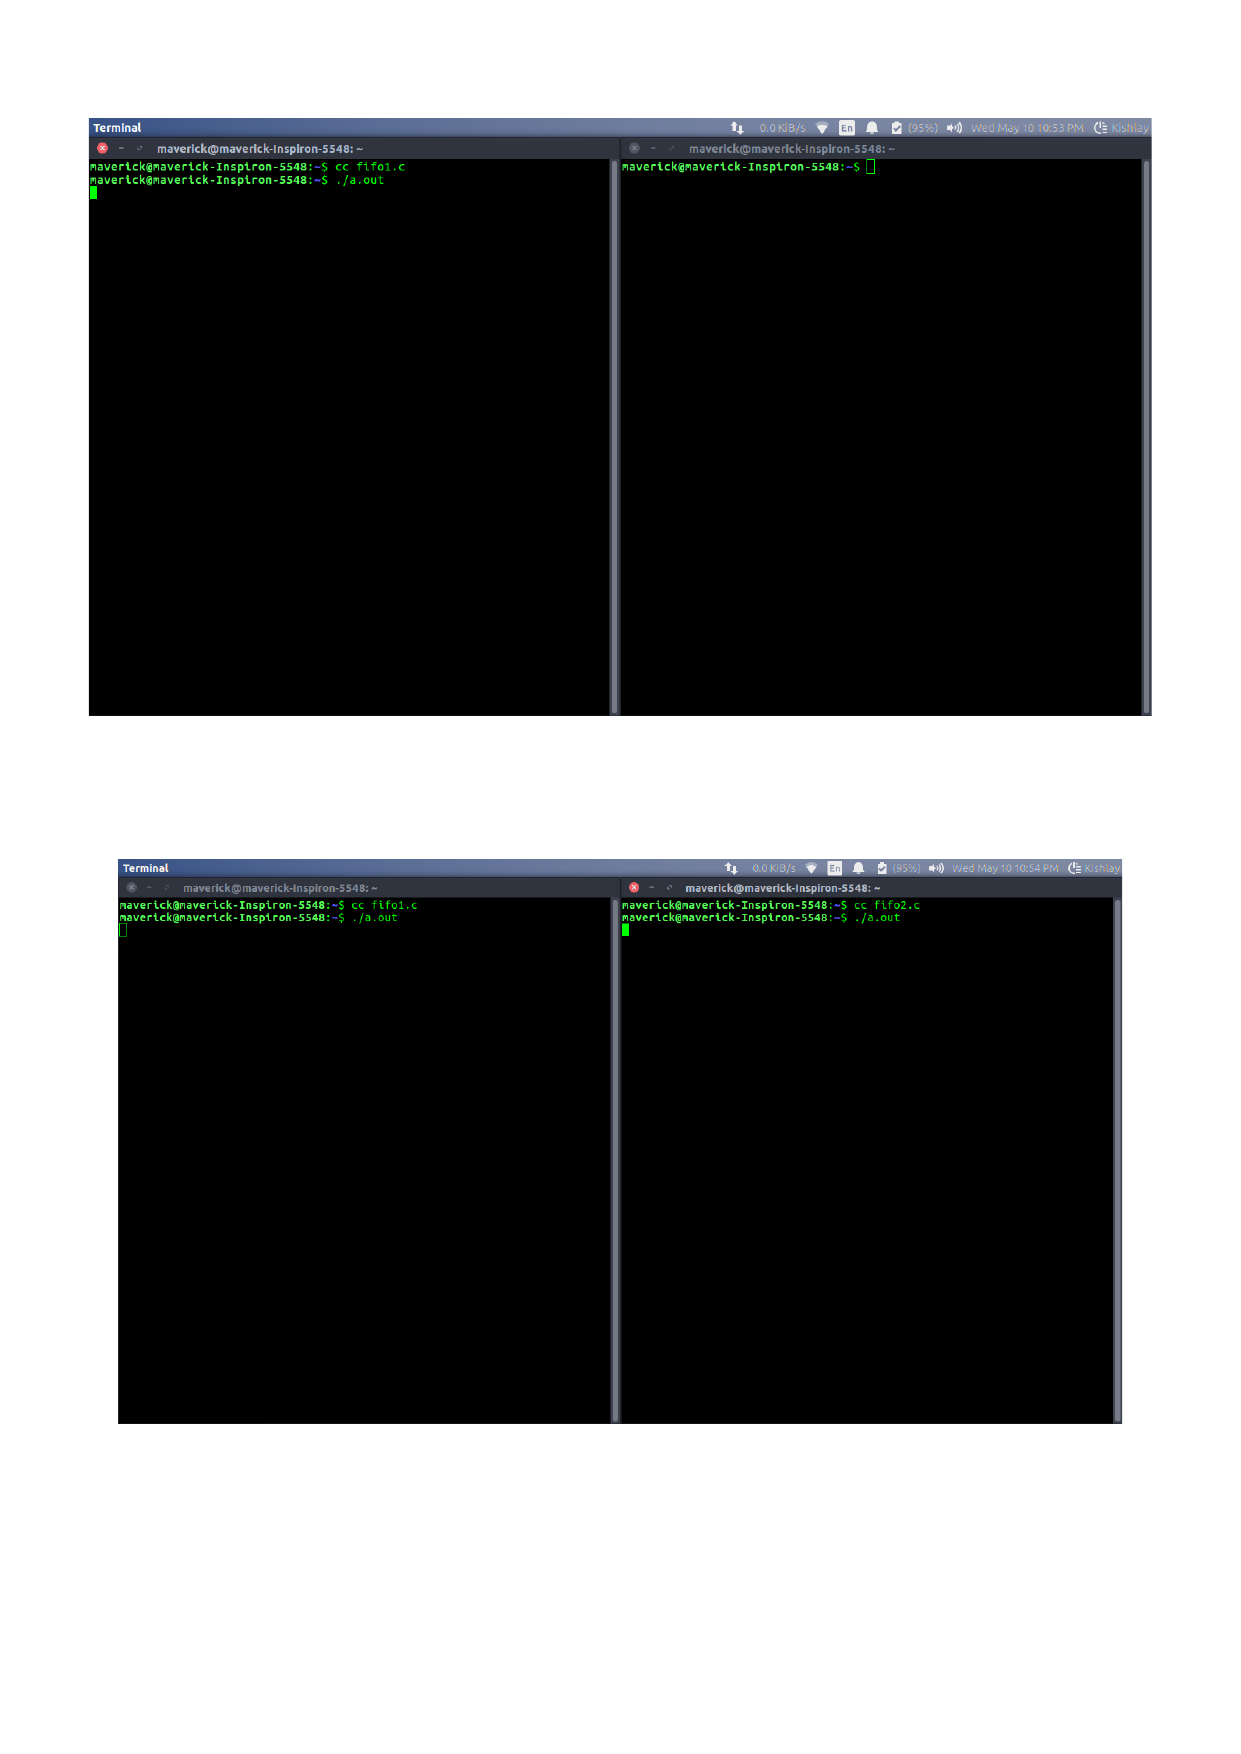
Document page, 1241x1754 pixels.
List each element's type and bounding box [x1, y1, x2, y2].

picture [118, 859, 1123, 1424]
picture [88, 118, 1152, 716]
